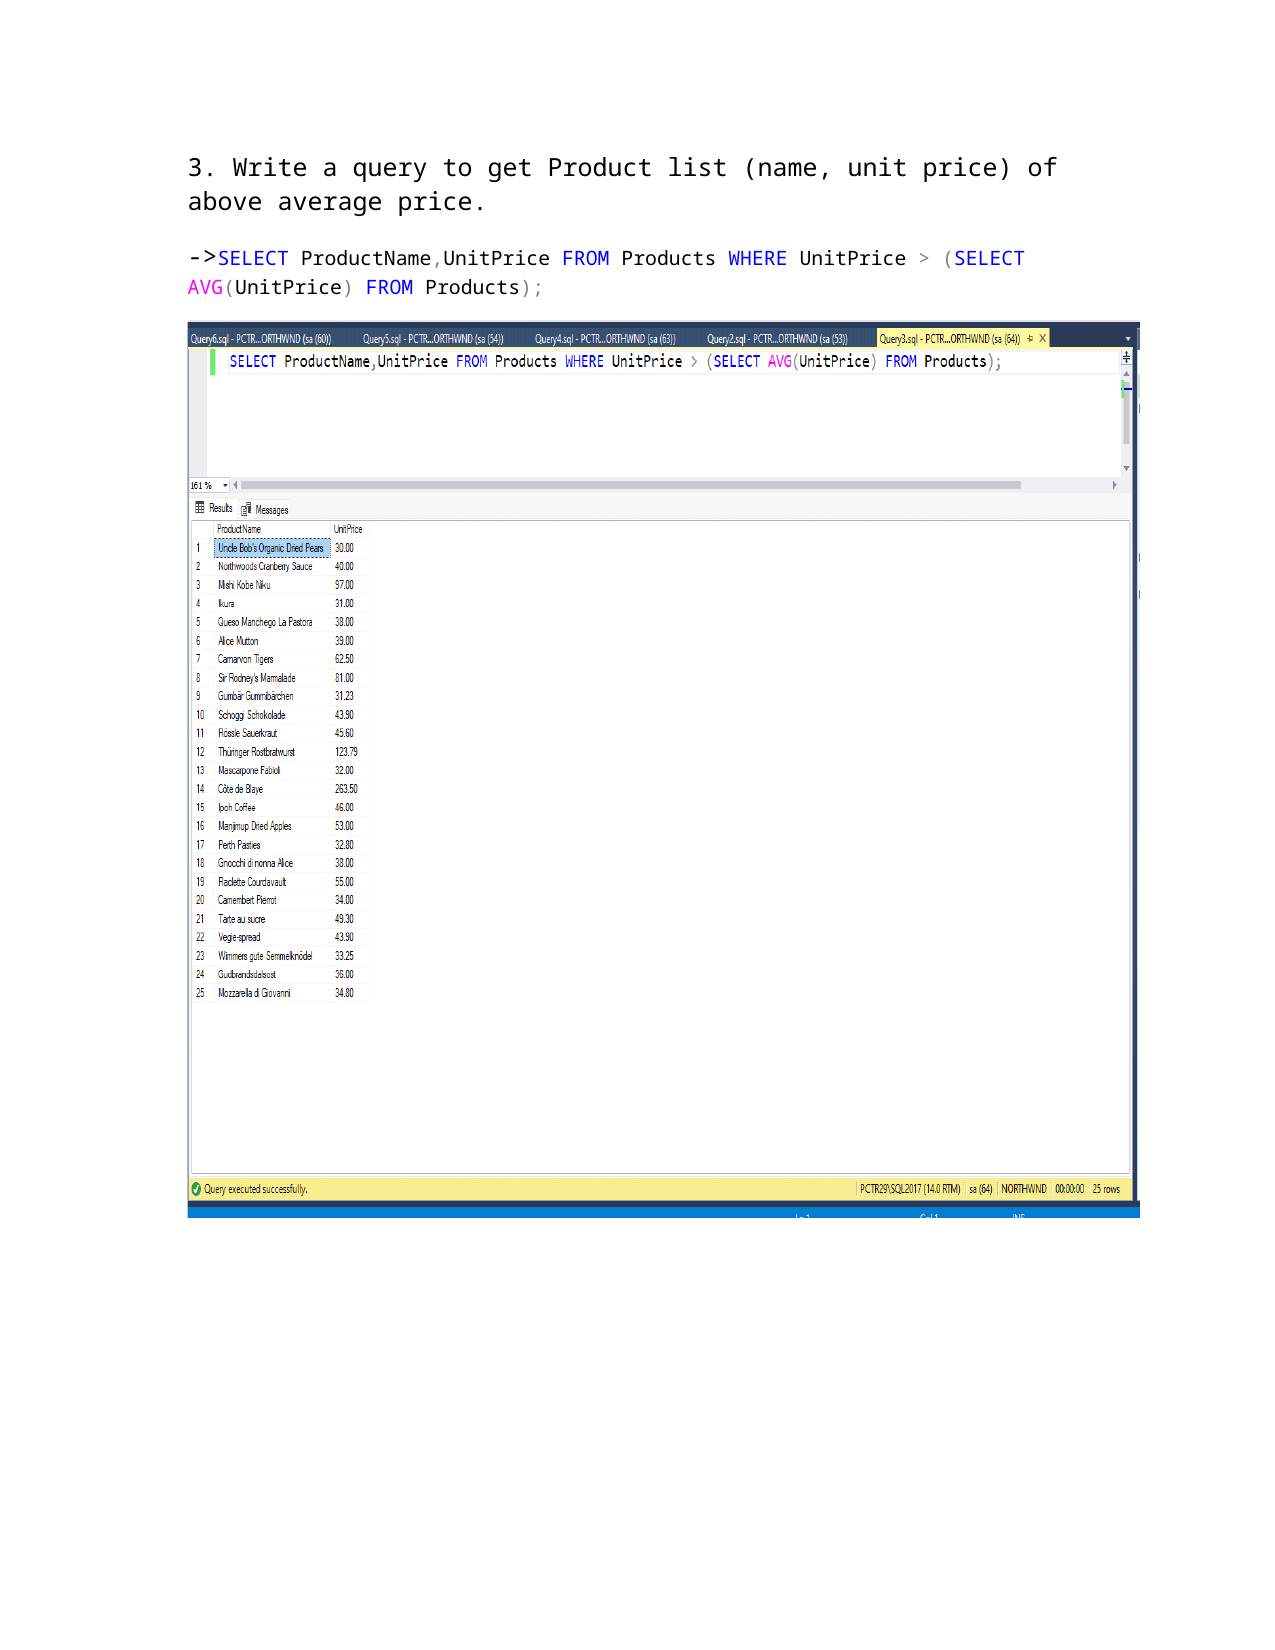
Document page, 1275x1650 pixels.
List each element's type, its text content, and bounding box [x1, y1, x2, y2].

text 3. Write a query to get Product list (name, unit price) of above average price. [187, 150, 1087, 218]
text ->SELECT ProductName,UnitPrice FROM Products WHERE UnitPrice > (SELECT AVG(UnitPrice) FROM Products); [187, 239, 1087, 300]
